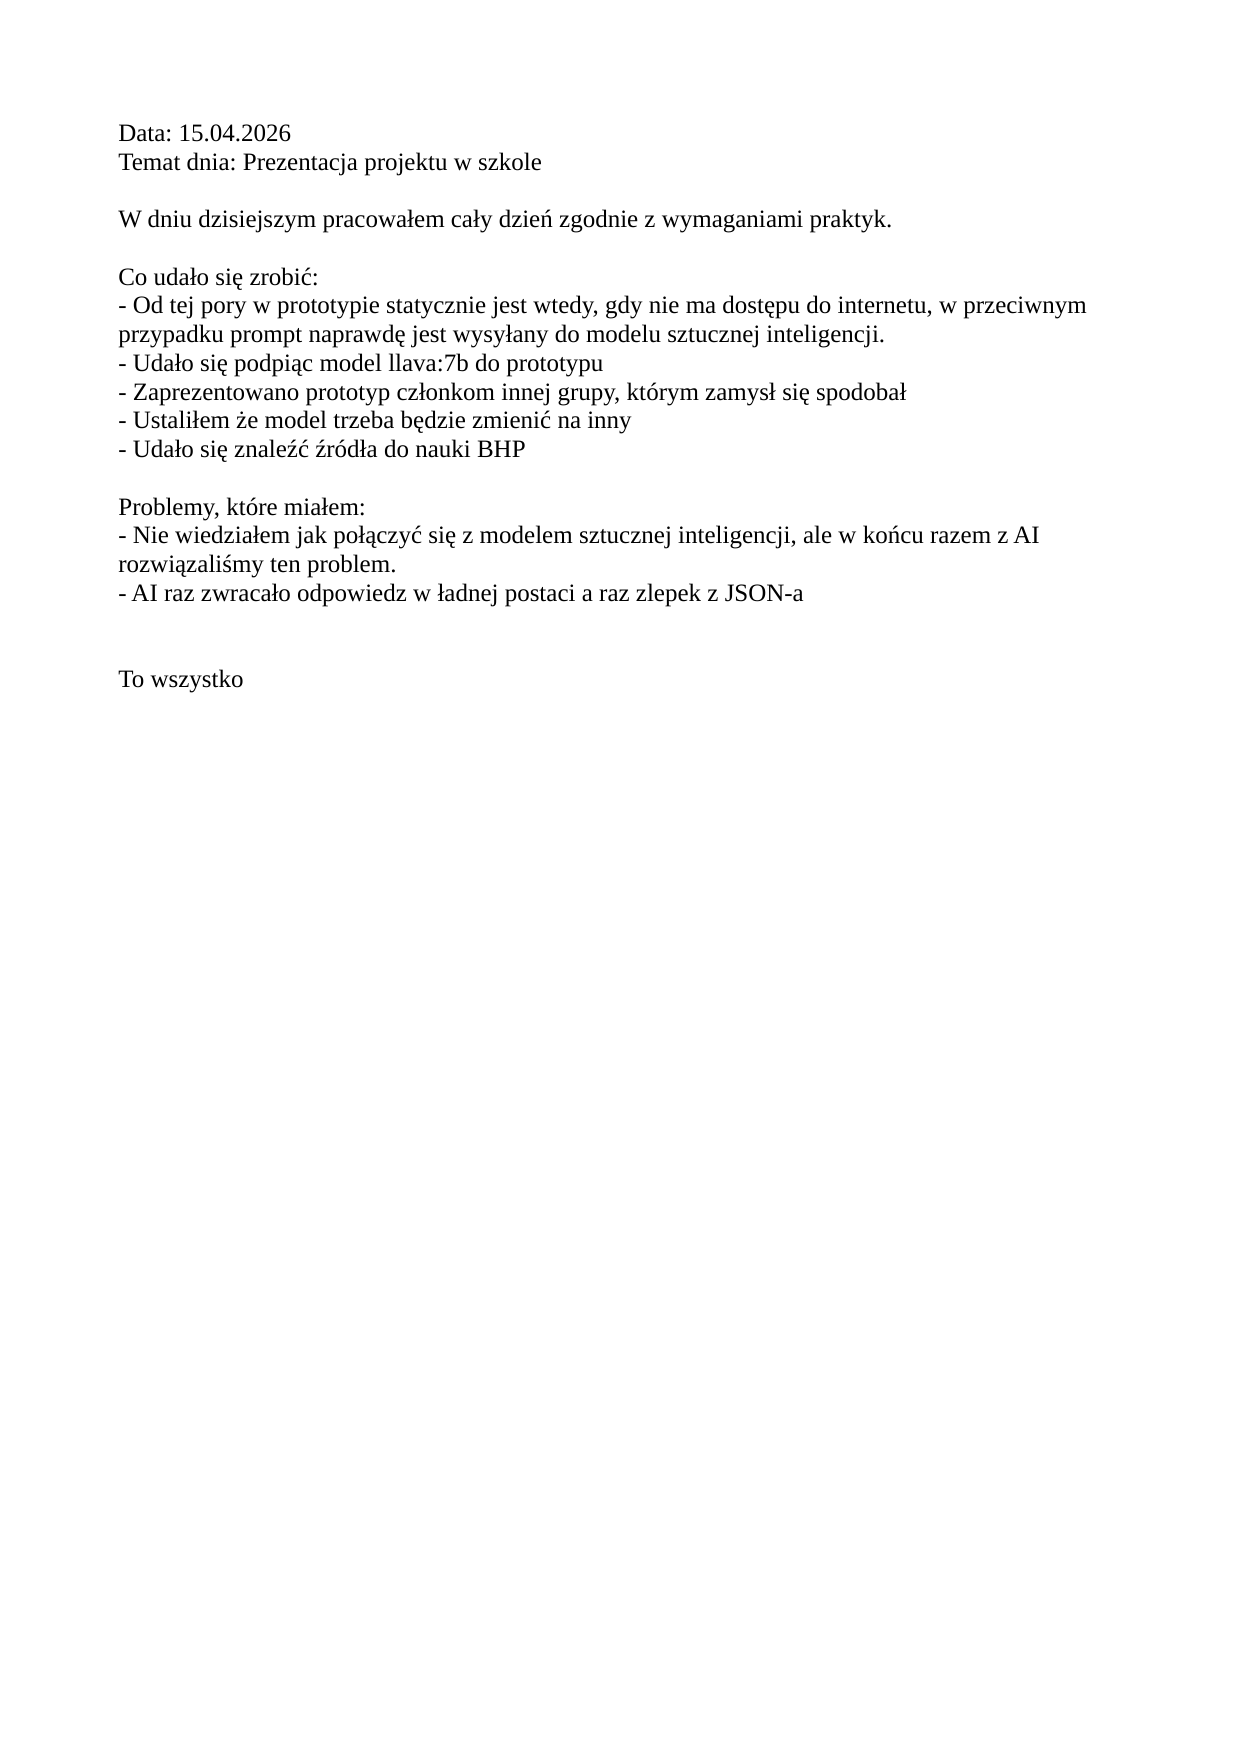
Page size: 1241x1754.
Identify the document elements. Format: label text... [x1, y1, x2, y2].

text - Ustaliłem że model trzeba będzie zmienić na inny [118, 406, 1122, 434]
text Data: 15.04.2026 Temat dnia: Prezentacja projektu w szkole W dniu dzisiejszym pracowałem cały dzień zgodnie z wymaganiami praktyk. Co udało się zrobić: - Od tej pory w prototypie statycznie jest wtedy, gdy nie ma dostępu do internetu, w przeciwnym przypadku prompt naprawdę jest wysyłany do modelu sztucznej inteligencji. [118, 118, 1122, 348]
text - AI raz zwracało odpowiedz w ładnej postaci a raz zlepek z JSON-a [118, 578, 1122, 607]
text - Udało się podpiąc model llava:7b do prototypu [118, 348, 1122, 377]
text - Nie wiedziałem jak połączyć się z modelem sztucznej inteligencji, ale w końcu razem z AI rozwiązaliśmy ten problem. [118, 521, 1122, 578]
text - Zaprezentowano prototyp członkom innej grupy, którym zamysł się spodobał [118, 377, 1122, 406]
text - Udało się znaleźć źródła do nauki BHP Problemy, które miałem: [118, 434, 1122, 521]
text To wszystko [118, 636, 1122, 693]
